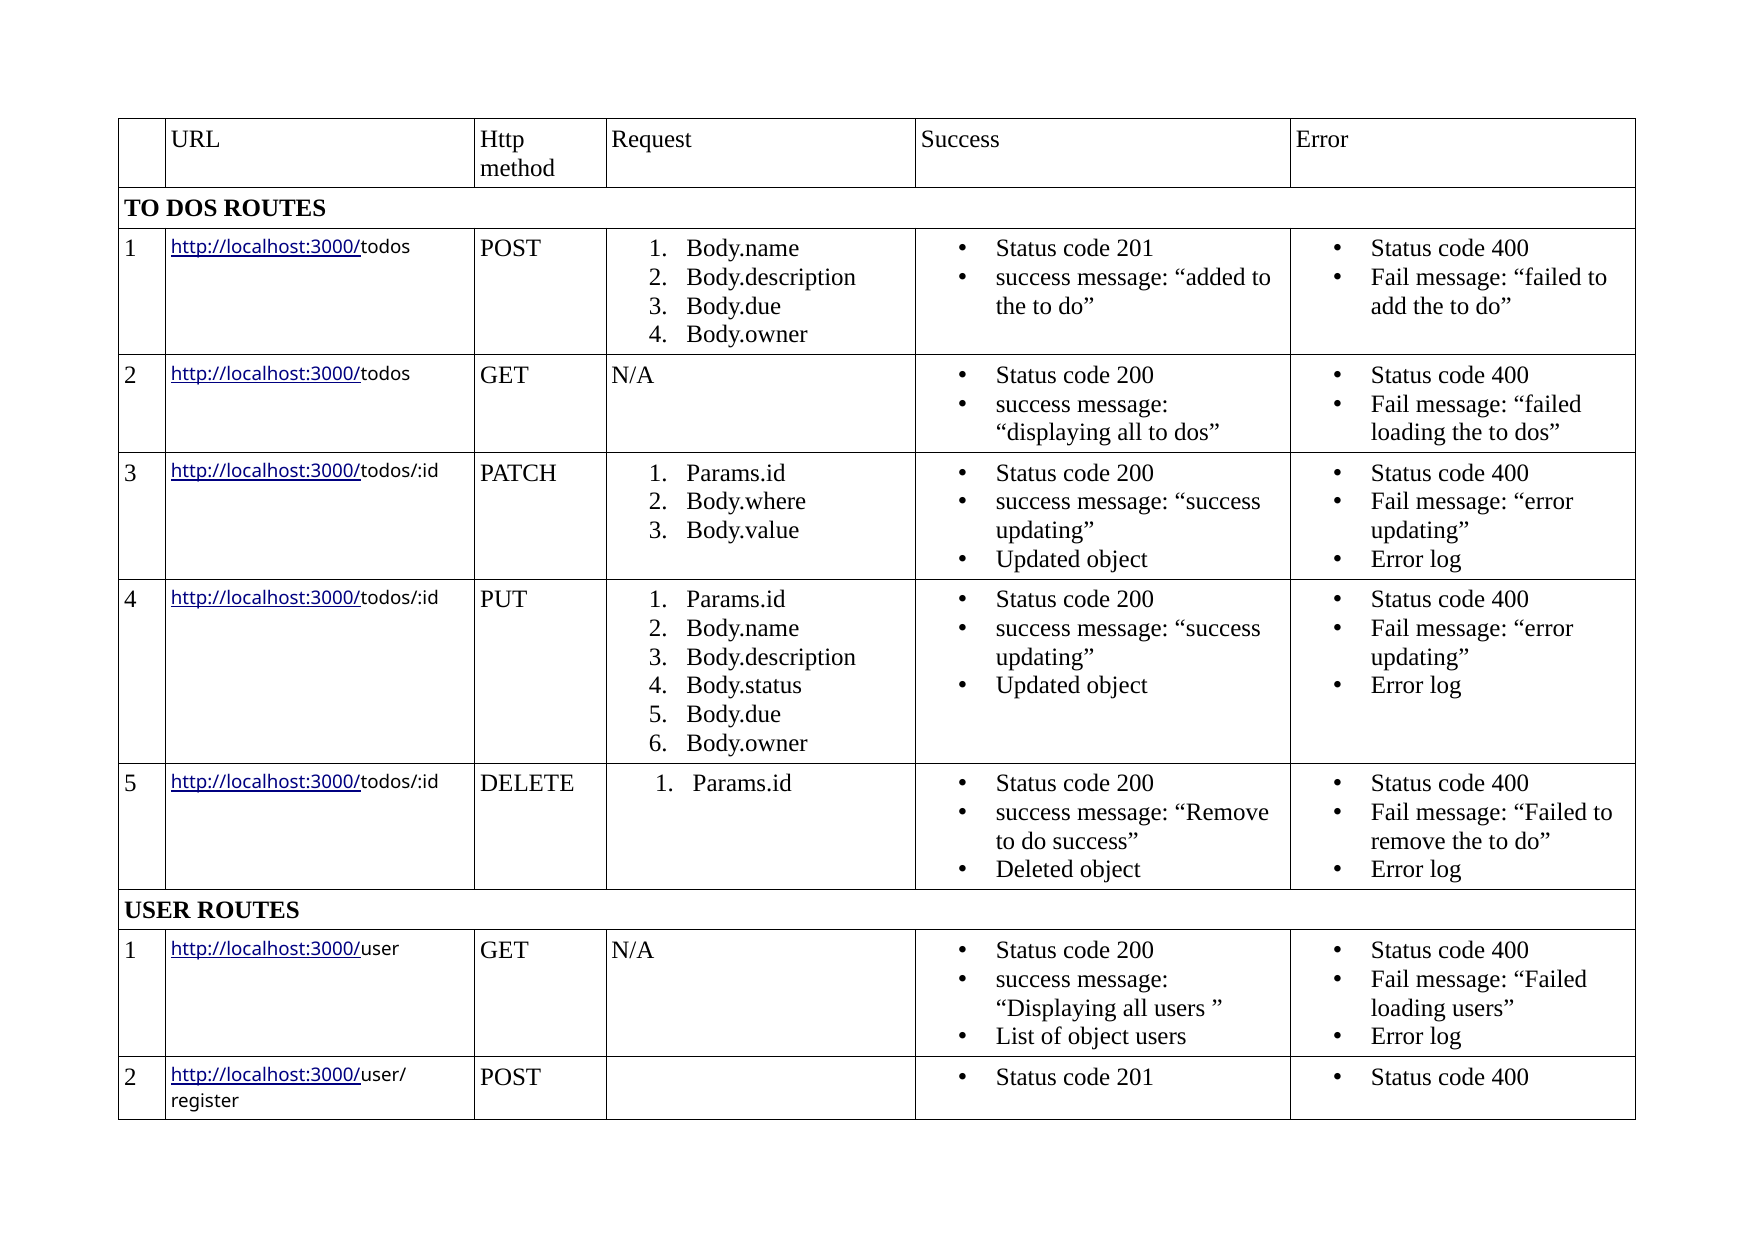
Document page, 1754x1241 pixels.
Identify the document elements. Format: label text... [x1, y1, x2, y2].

table_cell http://localhost:3000/user/register [166, 1057, 474, 1118]
table_cell http://localhost:3000/todos [166, 355, 474, 452]
table_cell Status code 201 success message: “Registered” JWT token [916, 1057, 1290, 1118]
table_cell TO DOS ROUTES [119, 188, 1635, 227]
table_cell Status code 400 Fail message: “failed to add the to do” [1291, 229, 1635, 354]
table_cell Params.id [607, 764, 915, 889]
table_cell 4 [119, 580, 165, 762]
table_cell USER ROUTES [119, 890, 1635, 929]
table_cell DELETE [475, 764, 606, 889]
table_cell 2 [119, 1057, 165, 1118]
table_cell 3 [119, 453, 165, 578]
table_header Error [1291, 119, 1635, 187]
table_cell Status code 400 Fail message: “error updating” Error log [1291, 453, 1635, 578]
table_cell POST [475, 229, 606, 354]
table_cell Status code 400 Fail message: “error updating” Error log [1291, 580, 1635, 762]
table_cell [607, 1057, 915, 1118]
table_cell Status code 400 Fail message: “Failed to remove the to do” Error log [1291, 764, 1635, 889]
table_header Success [916, 119, 1290, 187]
table_cell GET [475, 930, 606, 1056]
table_cell Status code 200 success message: “Remove to do success” Deleted object [916, 764, 1290, 889]
table_cell Status code 200 success message: “success updating” Updated object [916, 580, 1290, 762]
table_cell http://localhost:3000/todos/:id [166, 580, 474, 762]
table_cell 2 [119, 355, 165, 452]
table_header URL [166, 119, 474, 187]
table_cell Status code 200 success message: “Displaying all users ” List of object users [916, 930, 1290, 1056]
table_cell Status code 201 success message: “added to the to do” [916, 229, 1290, 354]
table_header [119, 119, 165, 187]
table_cell Params.id Body.where Body.value [607, 453, 915, 578]
table_header Request [607, 119, 915, 187]
table_cell http://localhost:3000/todos [166, 229, 474, 354]
table_cell POST [475, 1057, 606, 1118]
table_cell Status code 400 Fail message: “Failed to add a new user” [1291, 1057, 1635, 1118]
table_cell http://localhost:3000/todos/:id [166, 764, 474, 889]
table_cell 1 [119, 930, 165, 1056]
table_cell N/A [607, 355, 915, 452]
table_cell Status code 400 Fail message: “Failed loading users” Error log [1291, 930, 1635, 1056]
table_cell http://localhost:3000/user [166, 930, 474, 1056]
table_cell GET [475, 355, 606, 452]
table_cell N/A [607, 930, 915, 1056]
table_cell PATCH [475, 453, 606, 578]
table_cell Status code 200 success message: “displaying all to dos” [916, 355, 1290, 452]
table_header Http method [475, 119, 606, 187]
table_cell 5 [119, 764, 165, 889]
table_cell Params.id Body.name Body.description Body.status Body.due Body.owner [607, 580, 915, 762]
table_cell Body.name Body.description Body.due Body.owner [607, 229, 915, 354]
table_cell Status code 200 success message: “success updating” Updated object [916, 453, 1290, 578]
table_cell Status code 400 Fail message: “failed loading the to dos” [1291, 355, 1635, 452]
table_cell http://localhost:3000/todos/:id [166, 453, 474, 578]
table_cell PUT [475, 580, 606, 762]
table_cell 1 [119, 229, 165, 354]
